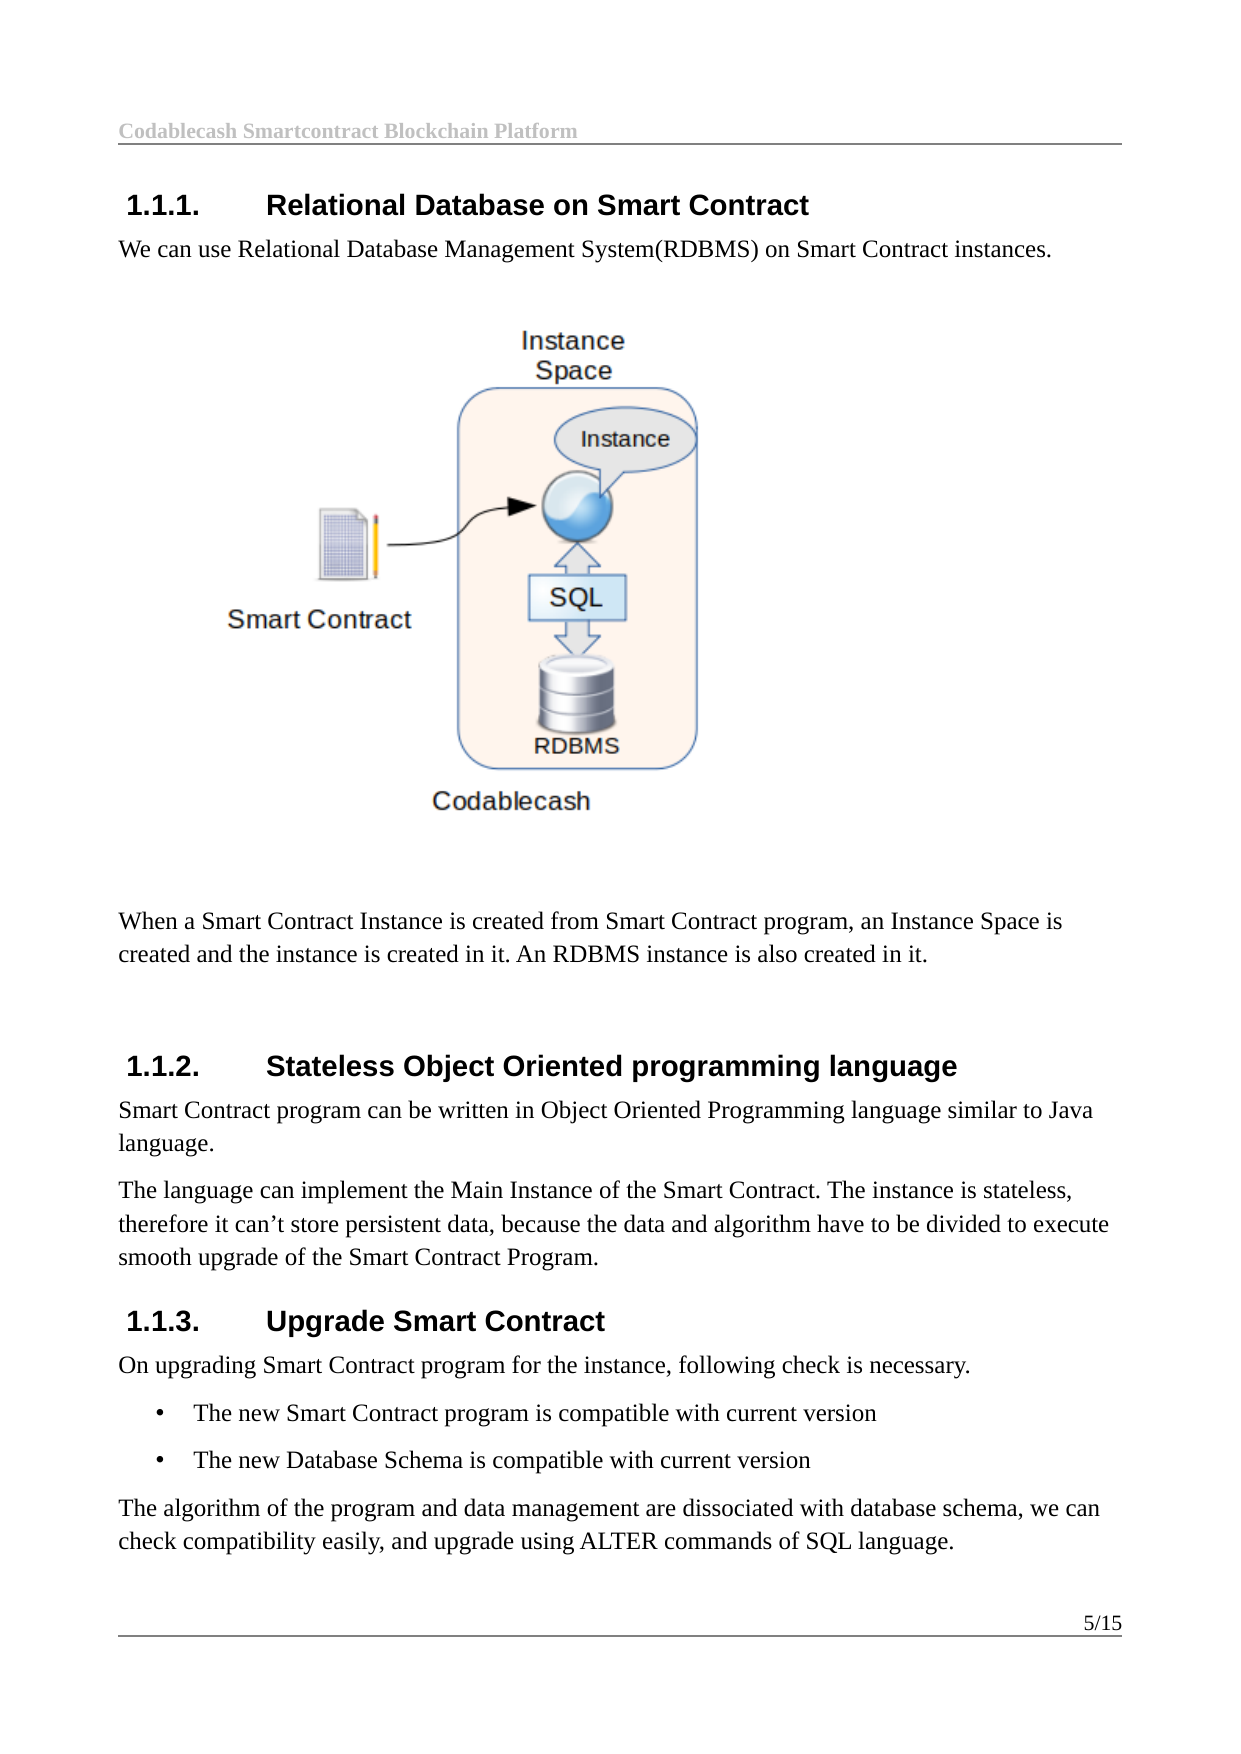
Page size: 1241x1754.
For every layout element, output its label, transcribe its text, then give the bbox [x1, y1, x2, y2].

text When a Smart Contract Instance is created from Smart Contract program, an Instance Space is created and the instance is created in it. An RDBMS instance is also created in it. [118, 906, 1122, 968]
picture [118, 281, 1014, 840]
text The algorithm of the program and data management are dissociated with database schema, we can check compatibility easily, and upgrade using ALTER commands of SQL language. [118, 1493, 1122, 1555]
text We can use Relational Database Management System(RDBMS) on Smart Contract instances. [118, 234, 1122, 263]
list The new Database Schema is compatible with current version [156, 1445, 1122, 1474]
list The new Smart Contract program is compatible with current version [156, 1398, 1122, 1426]
text On upgrading Smart Contract program for the instance, following check is necessary. [118, 1350, 1122, 1379]
subtitle Relational Database on Smart Contract [118, 188, 1122, 222]
subtitle Upgrade Smart Contract [118, 1304, 1122, 1338]
subtitle Stateless Object Oriented programming language [118, 1049, 1122, 1082]
text Smart Contract program can be written in Object Oriented Programming language similar to Java language. [118, 1095, 1122, 1157]
text The language can implement the Main Instance of the Smart Contract. The instance is stateless, therefore it can’t store persistent data, because the data and algorithm have to be divided to execute smooth upgrade of the Smart Contract Program. [118, 1176, 1122, 1270]
